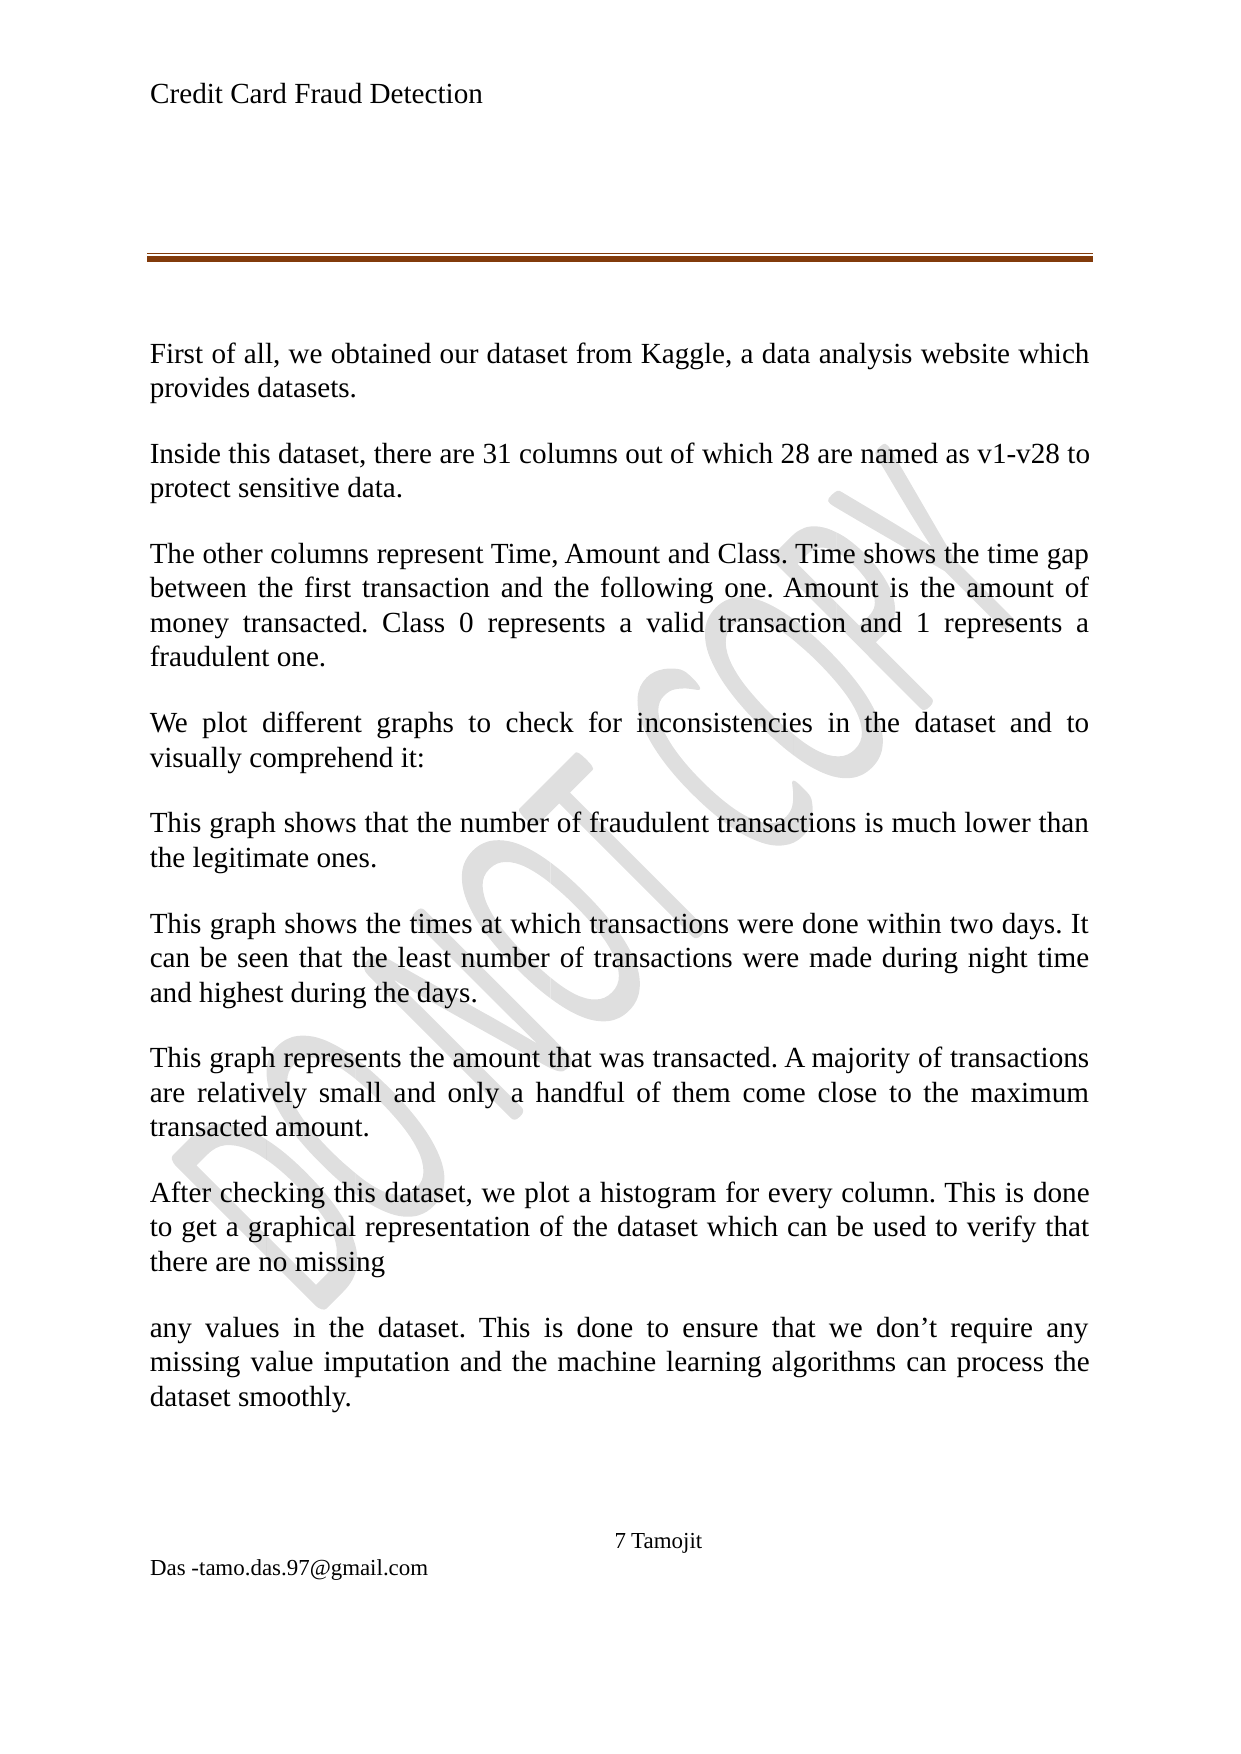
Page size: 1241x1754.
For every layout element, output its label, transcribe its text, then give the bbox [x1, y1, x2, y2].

text The other columns represent Time, Amount and Class. Time shows the time gap between the first transaction and the following one. Amount is the amount of money transacted. Class 0 represents a valid transaction and 1 represents a fraudulent one. [845, 536, 1091, 673]
text any values in the dataset. This is done to ensure that we don’t require any missing value imputation and the machine learning algorithms can process the dataset smoothly. [149, 1310, 1091, 1412]
text The other columns represent Time, Amount and Class. Time shows the time gap between the first transaction and the following one. Amount is the amount of money transacted. Class 0 represents a valid transaction and 1 represents a fraudulent one. [149, 536, 884, 673]
text The other columns represent Time, Amount and Class. Time shows the time gap between the first transaction and the following one. Amount is the amount of money transacted. Class 0 represents a valid transaction and 1 represents a fraudulent one. [726, 619, 827, 673]
text After checking this dataset, we plot a histogram for every column. This is done to get a graphical representation of the dataset which can be used to verify that there are no missing [310, 1175, 1091, 1278]
text This graph represents the amount that was transacted. A majority of transactions are relatively small and only a handful of them come close to the maximum transacted amount. [149, 1040, 300, 1143]
text We plot different graphs to check for inconsistencies in the dataset and to visually comprehend it: [867, 705, 1091, 773]
text Inside this dataset, there are 31 columns out of which 28 are named as v1-v28 to protect sensitive data. [149, 436, 1091, 504]
text The other columns represent Time, Amount and Class. Time shows the time gap between the first transaction and the following one. Amount is the amount of money transacted. Class 0 represents a valid transaction and 1 represents a fraudulent one. [799, 548, 874, 624]
text We plot different graphs to check for inconsistencies in the dataset and to visually comprehend it: [149, 705, 671, 773]
text This graph shows the times at which transactions were done within two days. It can be seen that the least number of transactions were made during night time and highest during the days. [149, 906, 562, 1008]
text First of all, we obtained our dataset from Kaggle, a data analysis website which provides datasets. [149, 336, 1091, 404]
text After checking this dataset, we plot a histogram for every column. This is done to get a graphical representation of the dataset which can be used to verify that there are no missing [208, 1175, 336, 1278]
text This graph shows that the number of fraudulent transactions is much lower than the legitimate ones. [585, 806, 1091, 873]
text This graph shows that the number of fraudulent transactions is much lower than the legitimate ones. [149, 806, 627, 873]
text We plot different graphs to check for inconsistencies in the dataset and to visually comprehend it: [764, 705, 861, 756]
text This graph shows the times at which transactions were done within two days. It can be seen that the least number of transactions were made during night time and highest during the days. [489, 906, 618, 999]
text This graph represents the amount that was transacted. A majority of transactions are relatively small and only a handful of them come close to the maximum transacted amount. [327, 1040, 1091, 1143]
text We plot different graphs to check for inconsistencies in the dataset and to visually comprehend it: [659, 705, 820, 773]
text After checking this dataset, we plot a histogram for every column. This is done to get a graphical representation of the dataset which can be used to verify that there are no missing [149, 1175, 286, 1278]
text This graph shows the times at which transactions were done within two days. It can be seen that the least number of transactions were made during night time and highest during the days. [599, 906, 1091, 1008]
text This graph represents the amount that was transacted. A majority of transactions are relatively small and only a handful of them come close to the maximum transacted amount. [288, 1058, 413, 1143]
